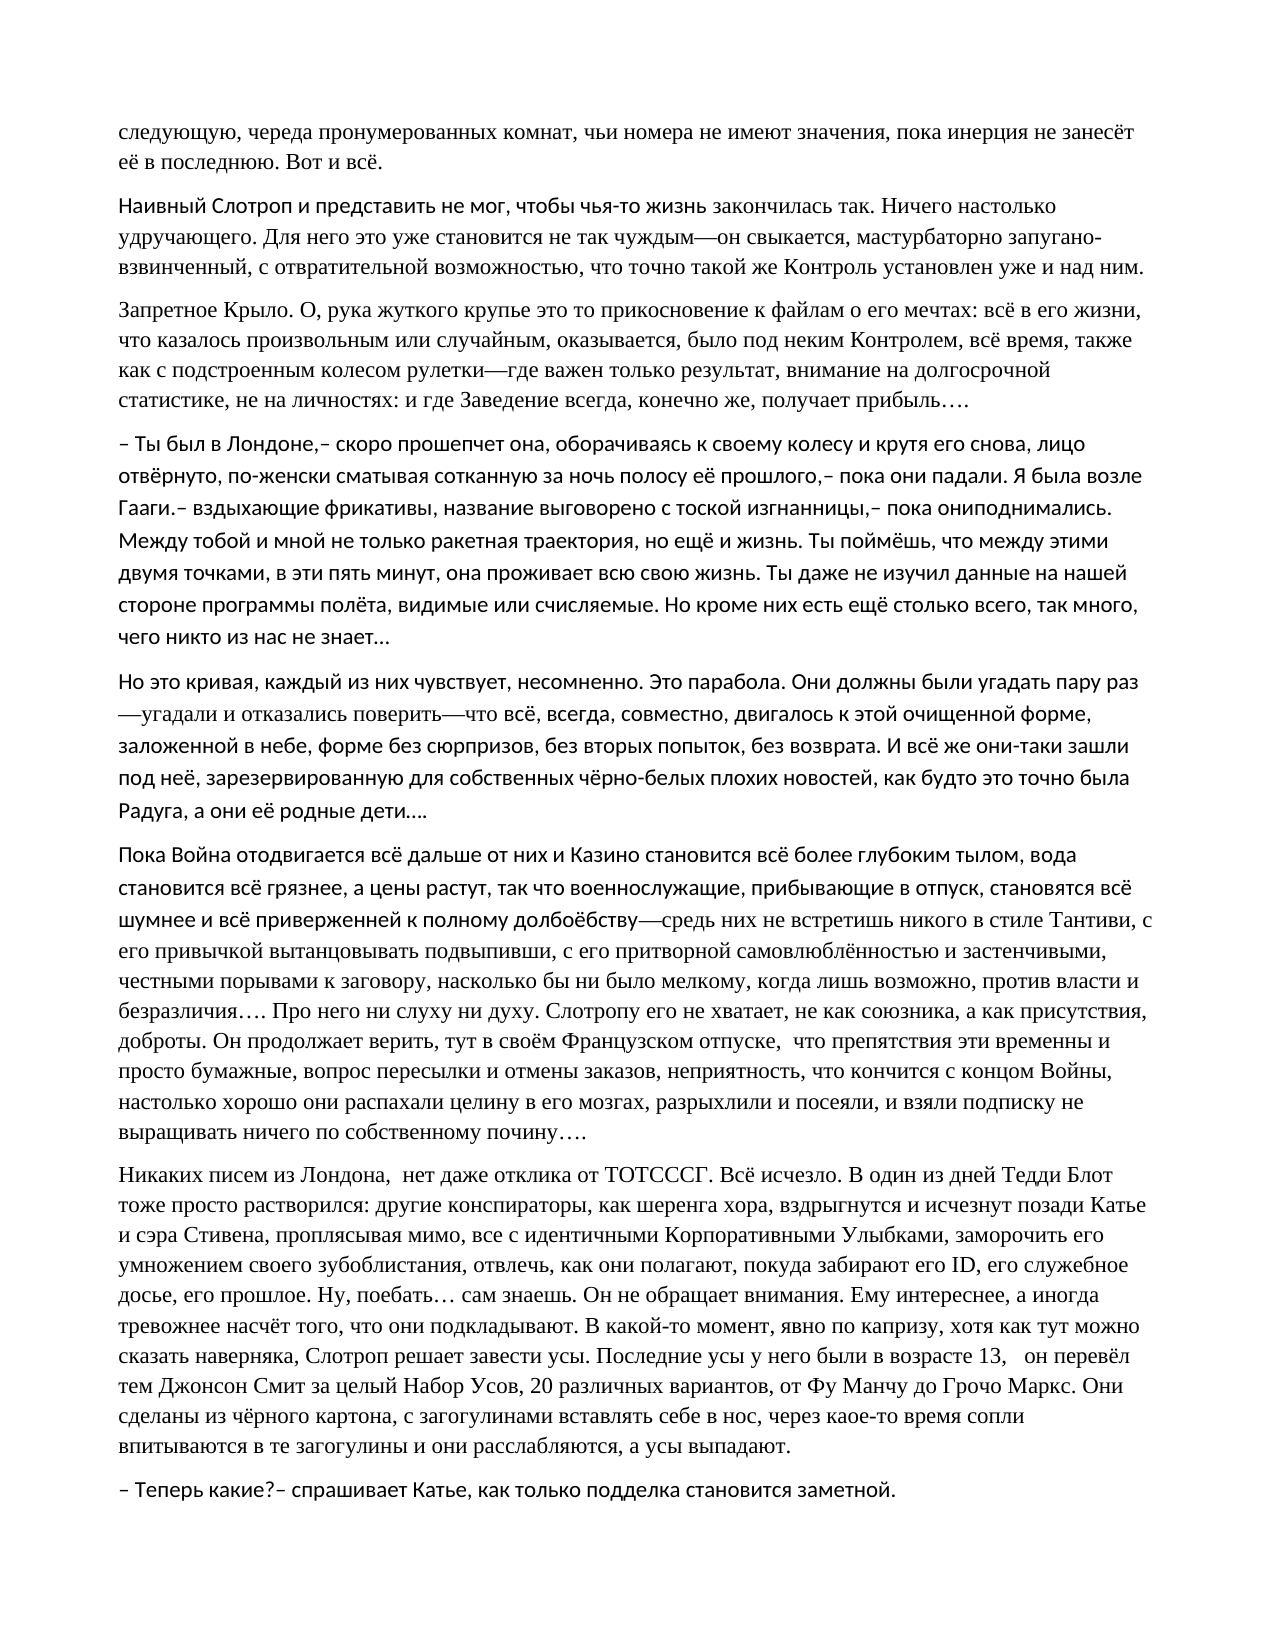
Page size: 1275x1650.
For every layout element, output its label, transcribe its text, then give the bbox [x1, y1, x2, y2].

text Никаких писем из Лондона, нет даже отклика от ТОТСССГ. Всё исчезло. В один из дней Тедди Блот тоже просто растворился: другие конспираторы, как шеренга хора, вздрыгнутся и исчезнут позади Катье и сэра Стивена, проплясывая мимо, все с идентичными Корпоративными Улыбками, заморочить его умножением своего зубоблистания, отвлечь, как они полагают, покуда забирают его ID, его служебное досье, его прошлое. Ну, поебать… сам знаешь. Он не обращает внимания. Ему интереснее, а иногда тревожнее насчёт того, что они подкладывают. В какой-то момент, явно по капризу, хотя как тут можно сказать наверняка, Слотроп решает завести усы. Последние усы у него были в возрасте 13, он перевёл тем Джонсон Смит за целый Набор Усов, 20 различных вариантов, от Фу Манчу до Грочо Маркс. Они сделаны из чёрного картона, с загогулинами вставлять себе в нос, через каое-то время сопли впитываются в те загогулины и они расслабляются, а усы выпадают. [118, 1161, 1157, 1459]
text – Ты был в Лондоне,– скоро прошепчет она, оборачиваясь к своему колесу и крутя его снова, лицо отвёрнуто, по-женски сматывая сотканную за ночь полосу её прошлого,– пока они падали. Я была возле Гааги.– вздыхающие фрикативы, название выговорено с тоской изгнанницы,– пока ониподнимались. Между тобой и мной не только ракетная траектория, но ещё и жизнь. Ты поймёшь, что между этими двумя точками, в эти пять минут, она проживает всю свою жизнь. Ты даже не изучил данные на нашей стороне программы полёта, видимые или счисляемые. Но кроме них есть ещё столько всего, так много, чего никто из нас не знает… [118, 429, 1157, 650]
text Запретное Крыло. О, рука жуткого крупье это то прикосновение к файлам о его мечтах: всё в его жизни, что казалось произвольным или случайным, оказывается, было под неким Контролем, всё время, также как с подстроенным колесом рулетки—где важен только результат, внимание на долгосрочной статистике, не на личностях: и где Заведение всегда, конечно же, получает прибыль…. [118, 296, 1157, 413]
text – Теперь какие?– спрашивает Катье, как только подделка становится заметной. [118, 1475, 1157, 1503]
text Но это кривая, каждый из них чувствует, несомненно. Это парабола. Они должны были угадать пару раз—угадали и отказались поверить—что всё, всегда, совместно, двигалось к этой очищенной форме, заложенной в небе, форме без сюрпризов, без вторых попыток, без возврата. И всё же они-таки зашли под неё, зарезервированную для собственных чёрно-белых плохих новостей, как будто это точно была Радуга, а они её родные дети…. [118, 667, 1157, 824]
text следующую, череда пронумерованных комнат, чьи номера не имеют значения, пока инерция не занесёт её в последнюю. Вот и всё. [118, 118, 1157, 175]
text Пока Война отодвигается всё дальше от них и Казино становится всё более глубоким тылом, вода становится всё грязнее, а цены растут, так что военнослужащие, прибывающие в отпуск, становятся всё шумнее и всё приверженней к полному долбоёбству—средь них не встретишь никого в стиле Тантиви, с его привычкой вытанцовывать подвыпивши, с его притворной самовлюблённостью и застенчивыми, честными порывами к заговору, насколько бы ни было мелкому, когда лишь возможно, против власти и безразличия…. Про него ни слуху ни духу. Слотропу его не хватает, не как союзника, а как присутствия, доброты. Он продолжает верить, тут в своём Французском отпуске, что препятствия эти временны и просто бумажные, вопрос пересылки и отмены заказов, неприятность, что кончится с концом Войны, настолько хорошо они распахали целину в его мозгах, разрыхлили и посеяли, и взяли подписку не выращивать ничего по собственному почину…. [118, 840, 1157, 1144]
text Наивный Слотроп и представить не мог, чтобы чья-то жизнь закончилась так. Ничего настолько удручающего. Для него это уже становится не так чуждым—он свыкается, мастурбаторно запугано-взвинченный, с отвратительной возможностью, что точно такой же Контроль установлен уже и над ним. [118, 191, 1157, 279]
